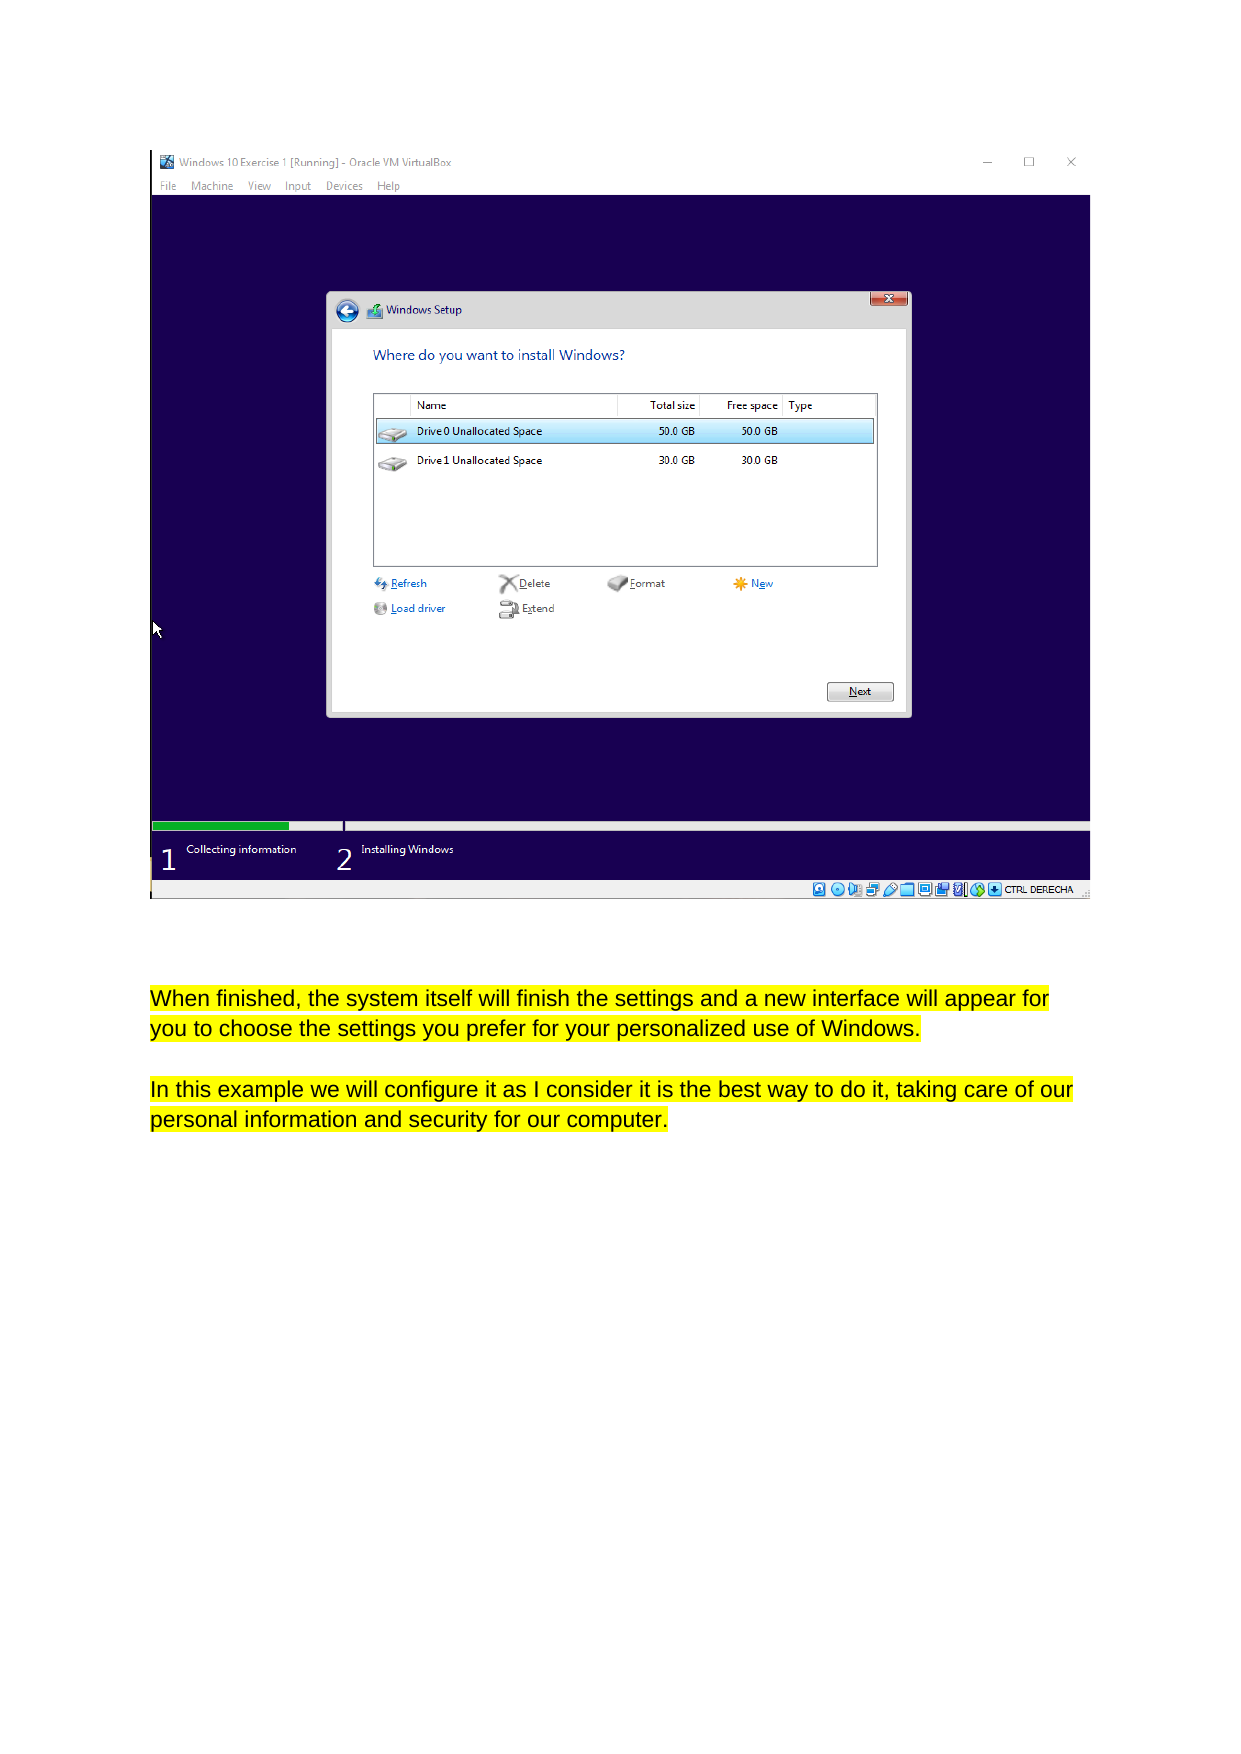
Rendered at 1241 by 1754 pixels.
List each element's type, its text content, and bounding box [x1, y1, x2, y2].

text In this example we will configure it as I consider it is the best way to do it, taking care of our personal information and security for our computer. [150, 1076, 1090, 1132]
text When finished, the system itself will finish the settings and a new interface will appear for you to choose the settings you prefer for your personalized use of Windows. [150, 985, 1090, 1042]
picture [150, 150, 1091, 885]
